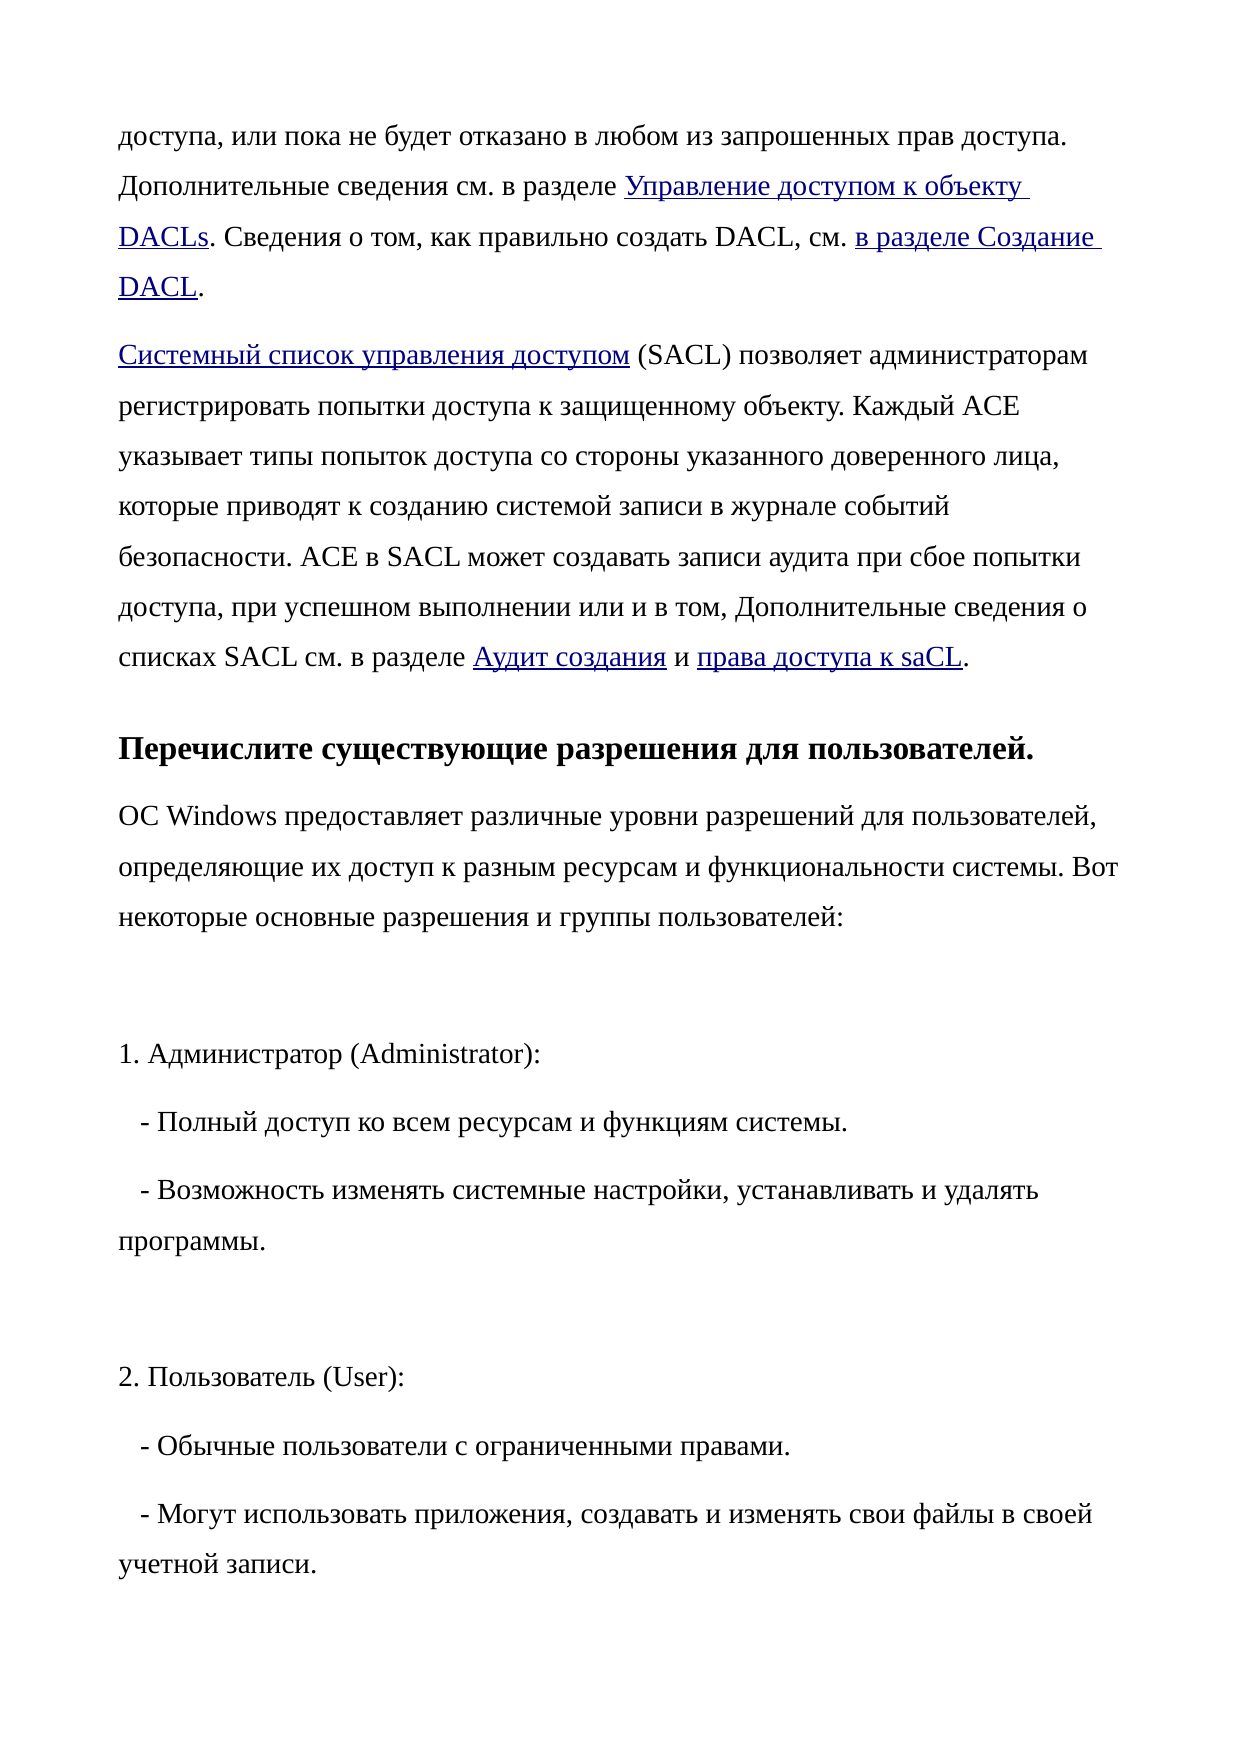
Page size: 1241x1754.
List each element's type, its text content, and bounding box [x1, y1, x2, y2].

text доступа, или пока не будет отказано в любом из запрошенных прав доступа. Дополнительные сведения см. в разделе Управление доступом к объекту DACLs. Сведения о том, как правильно создать DACL, см. в разделе Создание DACL. [118, 118, 1122, 303]
text 1. Администратор (Administrator): [118, 1036, 1122, 1069]
text - Полный доступ ко всем ресурсам и функциям системы. [118, 1104, 1122, 1138]
text - Возможность изменять системные настройки, устанавливать и удалять программы. [118, 1172, 1122, 1256]
text - Обычные пользователи с ограниченными правами. [118, 1428, 1122, 1461]
text Системный список управления доступом (SACL) позволяет администраторам регистрировать попытки доступа к защищенному объекту. Каждый ACE указывает типы попыток доступа со стороны указанного доверенного лица, которые приводят к созданию системой записи в журнале событий безопасности. ACE в SACL может создавать записи аудита при сбое попытки доступа, при успешном выполнении или и в том, Дополнительные сведения о списках SACL см. в разделе Аудит создания и права доступа к saCL. [118, 337, 1122, 673]
subtitle Перечислите существующие разрешения для пользователей. [118, 728, 1122, 767]
text ОС Windows предоставляет различные уровни разрешений для пользователей, определяющие их доступ к разным ресурсам и функциональности системы. Вот некоторые основные разрешения и группы пользователей: [118, 798, 1122, 933]
text - Могут использовать приложения, создавать и изменять свои файлы в своей учетной записи. [118, 1496, 1122, 1580]
text 2. Пользователь (User): [118, 1359, 1122, 1393]
